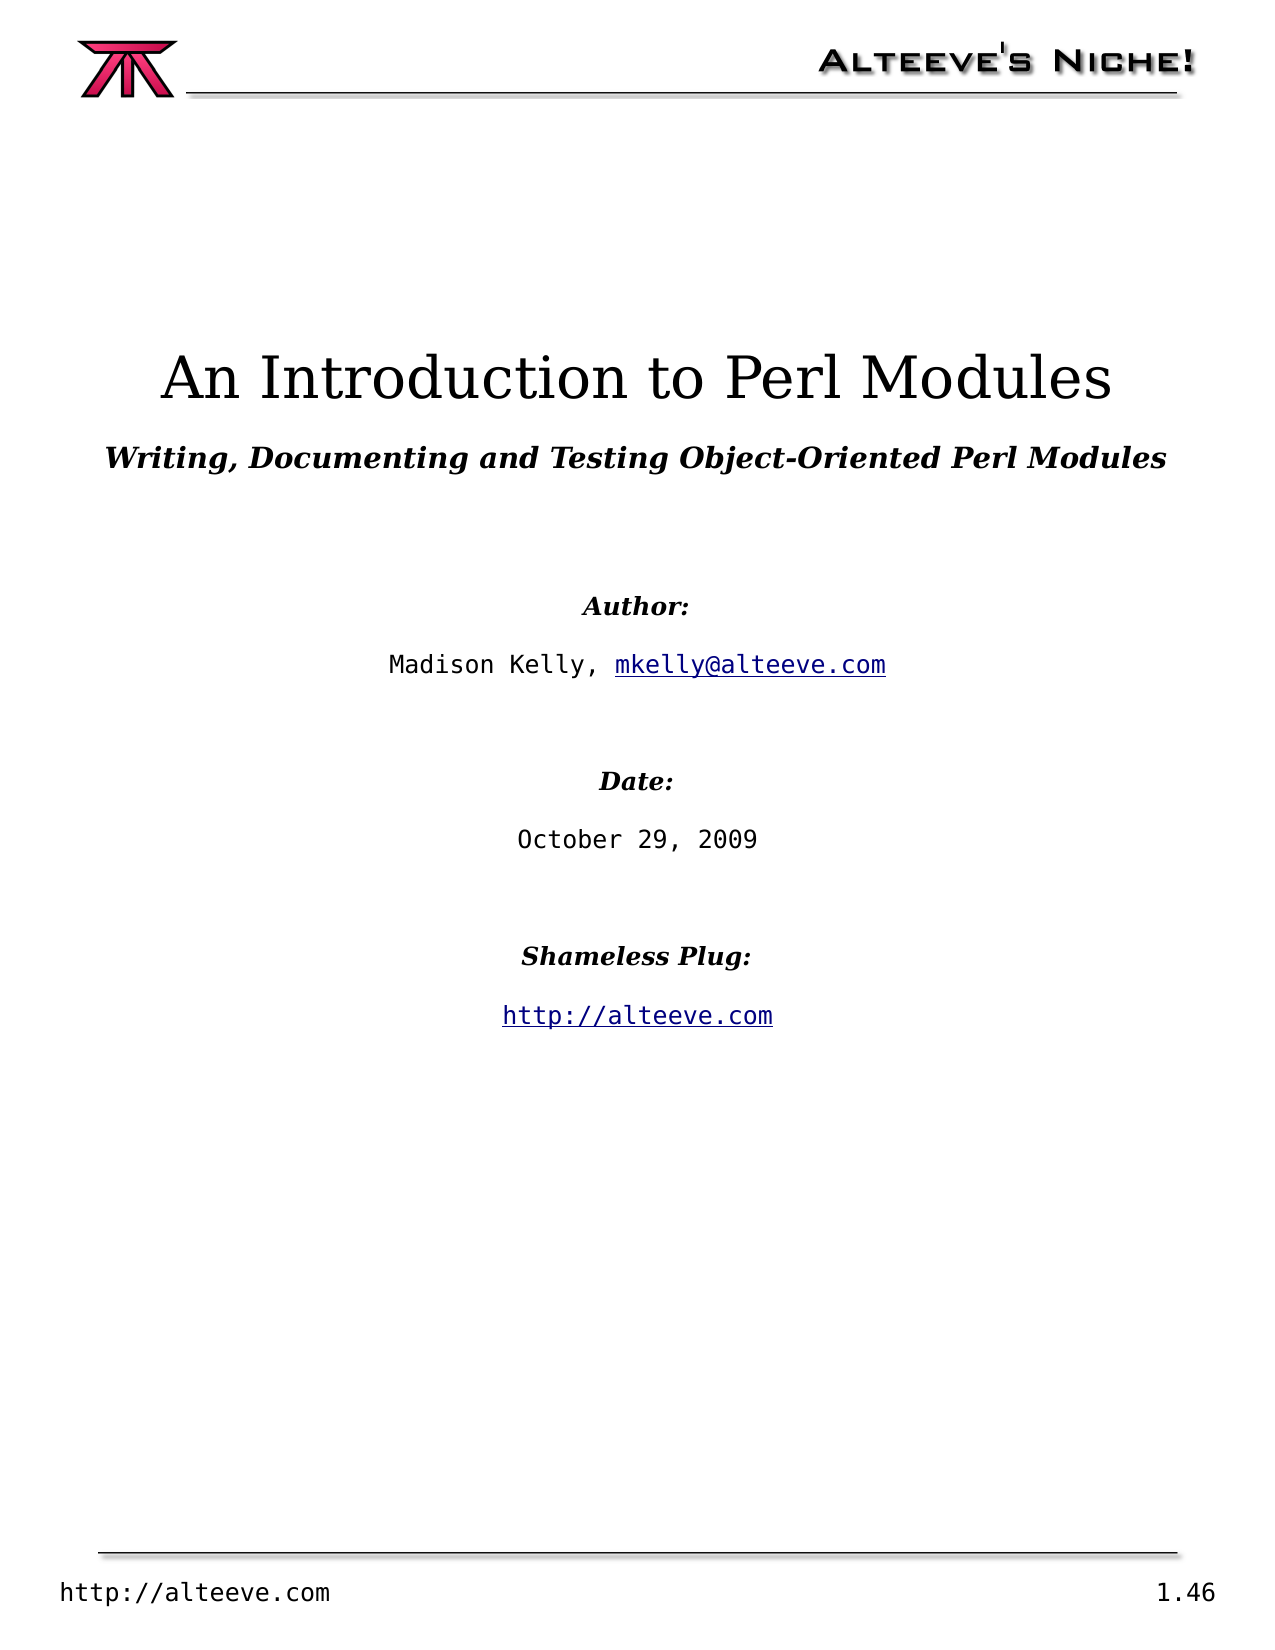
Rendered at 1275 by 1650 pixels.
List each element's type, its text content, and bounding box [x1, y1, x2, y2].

text Author: [59, 592, 1216, 621]
text Madison Kelly, mkelly@alteeve.com [59, 650, 1216, 679]
text October 29, 2009 [59, 826, 1216, 855]
picture [76, 1545, 1199, 1589]
text Writing, Documenting and Testing Object-Oriented Perl Modules [59, 441, 1216, 475]
text Shameless Plug: [59, 942, 1216, 972]
text An Introduction to Perl Modules [59, 344, 1216, 412]
picture [76, 39, 1199, 99]
text http://alteeve.com [59, 1001, 1216, 1030]
text Date: [59, 767, 1216, 796]
